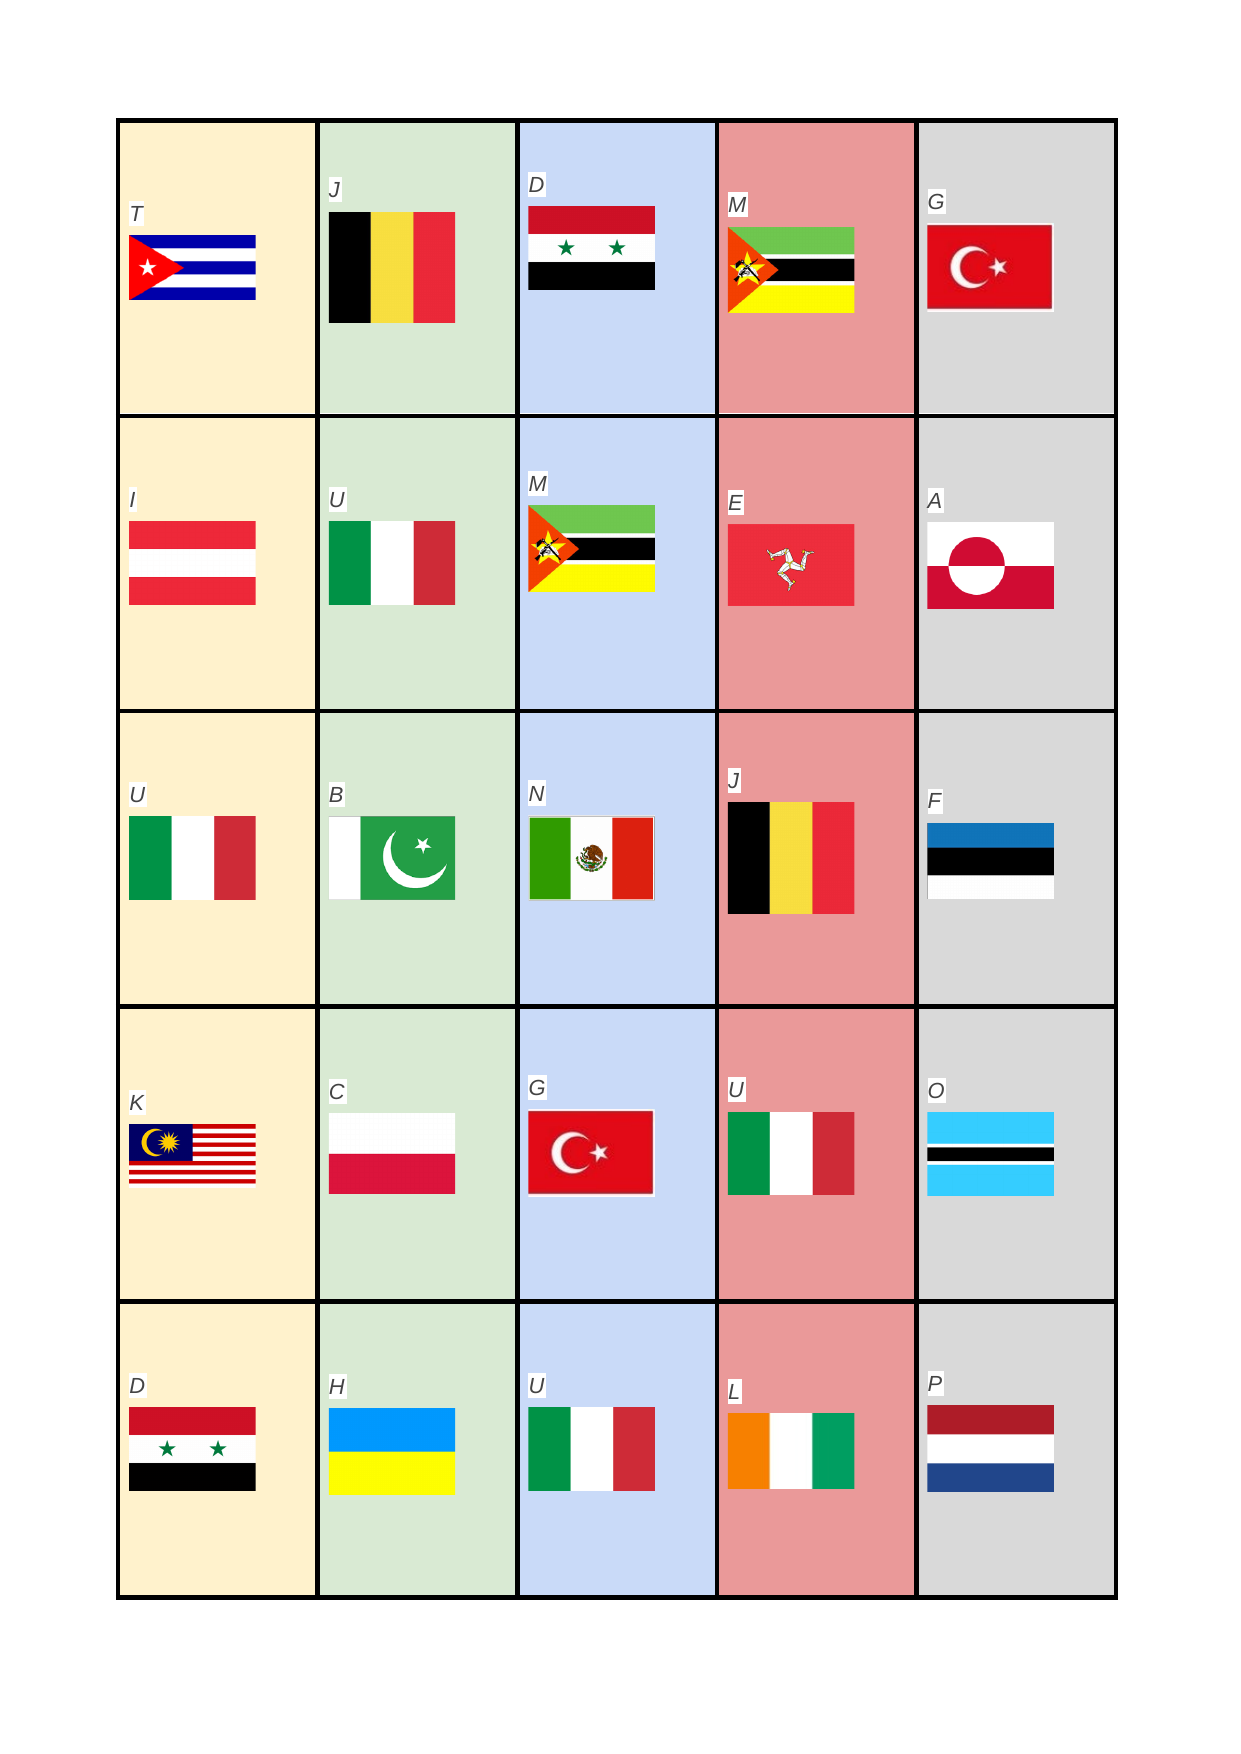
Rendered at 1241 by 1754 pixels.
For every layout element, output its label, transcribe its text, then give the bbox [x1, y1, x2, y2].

picture [129, 1407, 256, 1491]
table_cell D [520, 123, 715, 413]
table_cell G [520, 1009, 715, 1299]
table_cell U [120, 713, 315, 1004]
picture [727, 1112, 855, 1195]
table_cell B [320, 713, 515, 1004]
picture [528, 505, 655, 592]
picture [129, 235, 256, 300]
table_cell M [719, 123, 914, 413]
picture [927, 1112, 1054, 1196]
table_cell T [120, 123, 315, 413]
picture [528, 1109, 655, 1197]
table_cell G [919, 123, 1114, 413]
table_cell E [719, 418, 914, 709]
picture [927, 522, 1054, 609]
table_cell A [919, 418, 1114, 709]
picture [328, 212, 456, 323]
picture [528, 815, 655, 901]
table_cell H [320, 1304, 515, 1595]
picture [528, 206, 655, 290]
table_cell U [320, 418, 515, 709]
picture [129, 521, 256, 605]
table_cell J [719, 713, 914, 1004]
picture [328, 521, 456, 605]
picture [927, 223, 1054, 312]
table_cell L [719, 1304, 914, 1595]
picture [528, 1407, 655, 1491]
picture [727, 1413, 855, 1489]
picture [927, 823, 1054, 899]
picture [727, 802, 855, 914]
picture [727, 227, 855, 313]
table_cell D [120, 1304, 315, 1595]
table_cell J [320, 123, 515, 413]
picture [328, 1113, 456, 1194]
picture [727, 524, 855, 606]
table_cell U [719, 1009, 914, 1299]
table_cell P [919, 1304, 1114, 1595]
table_cell C [320, 1009, 515, 1299]
table_cell O [919, 1009, 1114, 1299]
picture [328, 1408, 456, 1495]
table_cell K [120, 1009, 315, 1299]
table_cell M [520, 418, 715, 709]
picture [328, 816, 456, 900]
picture [129, 816, 256, 900]
picture [927, 1405, 1054, 1492]
table_cell F [919, 713, 1114, 1004]
table_cell I [120, 418, 315, 709]
table_cell U [520, 1304, 715, 1595]
picture [129, 1124, 256, 1188]
table_cell N [520, 713, 715, 1004]
